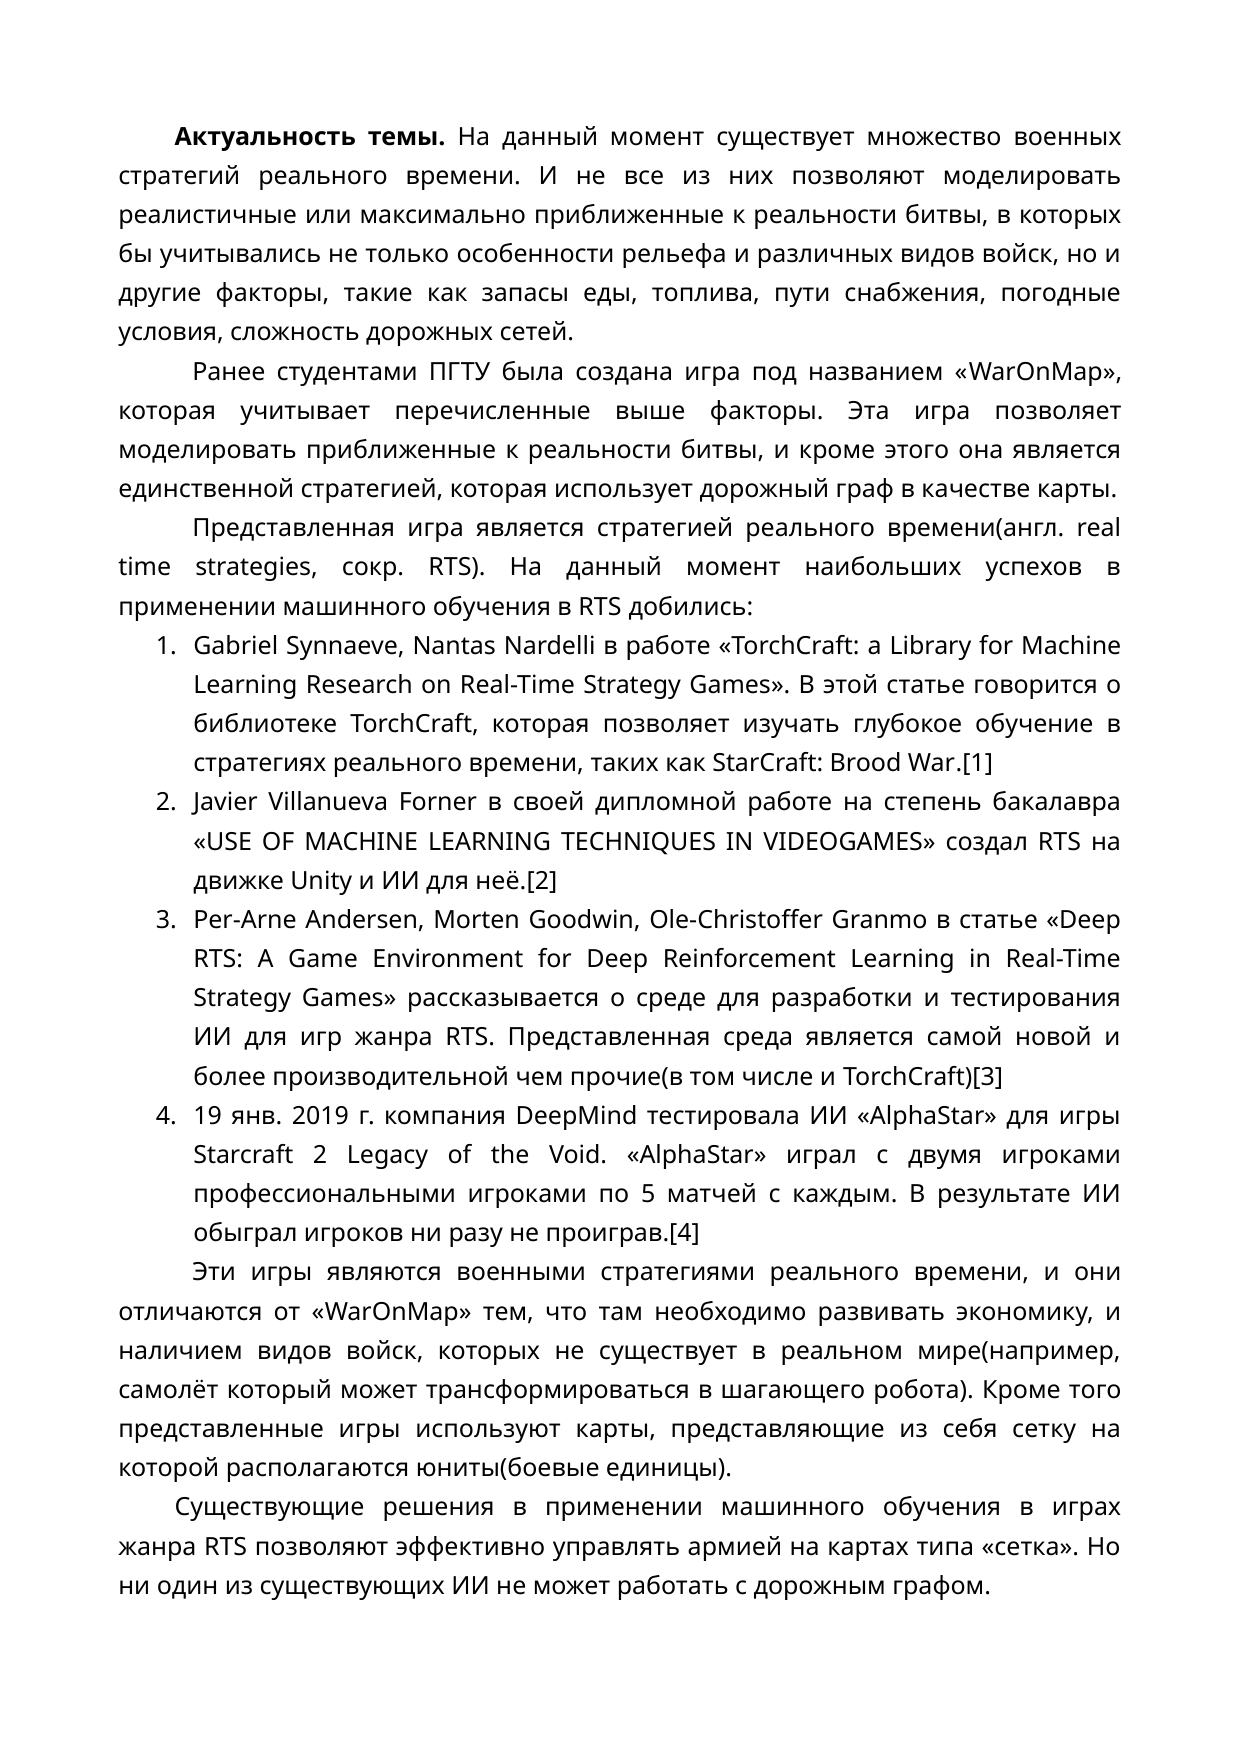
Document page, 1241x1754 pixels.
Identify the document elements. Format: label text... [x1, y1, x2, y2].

list 19 янв. 2019 г. компания DeepMind тестировала ИИ «AlphaStar» для игры Starcraft 2 Legacy of the Void. «AlphaStar» играл с двумя игроками профессиональными игроками по 5 матчей с каждым. В результате ИИ обыграл игроков ни разу не проиграв.[4] [156, 1097, 1122, 1249]
text Ранее студентами ПГТУ была создана игра под названием «WarOnMap», которая учитывает перечисленные выше факторы. Эта игра позволяет моделировать приближенные к реальности битвы, и кроме этого она является единственной стратегией, которая использует дорожный граф в качестве карты. [118, 353, 1122, 505]
list Per-Arne Andersen, Morten Goodwin, Ole-Christoffer Granmo в статье «Deep RTS: A Game Environment for Deep Reinforcement Learning in Real-Time Strategy Games» рассказывается о среде для разработки и тестирования ИИ для игр жанра RTS. Представленная среда является самой новой и более производительной чем прочие(в том числе и TorchCraft)[3] [156, 901, 1122, 1092]
list Javier Villanueva Forner в своей дипломной работе на степень бакалавра «USE OF MACHINE LEARNING TECHNIQUES IN VIDEOGAMES» создал RTS на движке Unity и ИИ для неё.[2] [156, 784, 1122, 896]
text Актуальность темы. На данный момент существует множество военных стратегий реального времени. И не все из них позволяют моделировать реалистичные или максимально приближенные к реальности битвы, в которых бы учитывались не только особенности рельефа и различных видов войск, но и другие факторы, такие как запасы еды, топлива, пути снабжения, погодные условия, сложность дорожных сетей. [118, 118, 1122, 348]
text Существующие решения в применении машинного обучения в играх жанра RTS позволяют эффективно управлять армией на картах типа «сетка». Но ни один из существующих ИИ не может работать с дорожным графом. [118, 1489, 1122, 1601]
text Эти игры являются военными стратегиями реального времени, и они отличаются от «WarOnMap» тем, что там необходимо развивать экономику, и наличием видов войск, которых не существует в реальном мире(например, самолёт который может трансформироваться в шагающего робота). Кроме того представленные игры используют карты, представляющие из себя сетку на которой располагаются юниты(боевые единицы). [118, 1254, 1122, 1484]
text Представленная игра является стратегией реального времени(англ. real time strategies, сокр. RTS). На данный момент наибольших успехов в применении машинного обучения в RTS добились: [118, 510, 1122, 622]
list Gabriel Synnaeve, Nantas Nardelli в работе «TorchCraft: a Library for Machine Learning Research on Real-Time Strategy Games». В этой статье говорится о библиотеке TorchCraft, которая позволяет изучать глубокое обучение в стратегиях реального времени, таких как StarCraft: Brood War.[1] [156, 627, 1122, 779]
